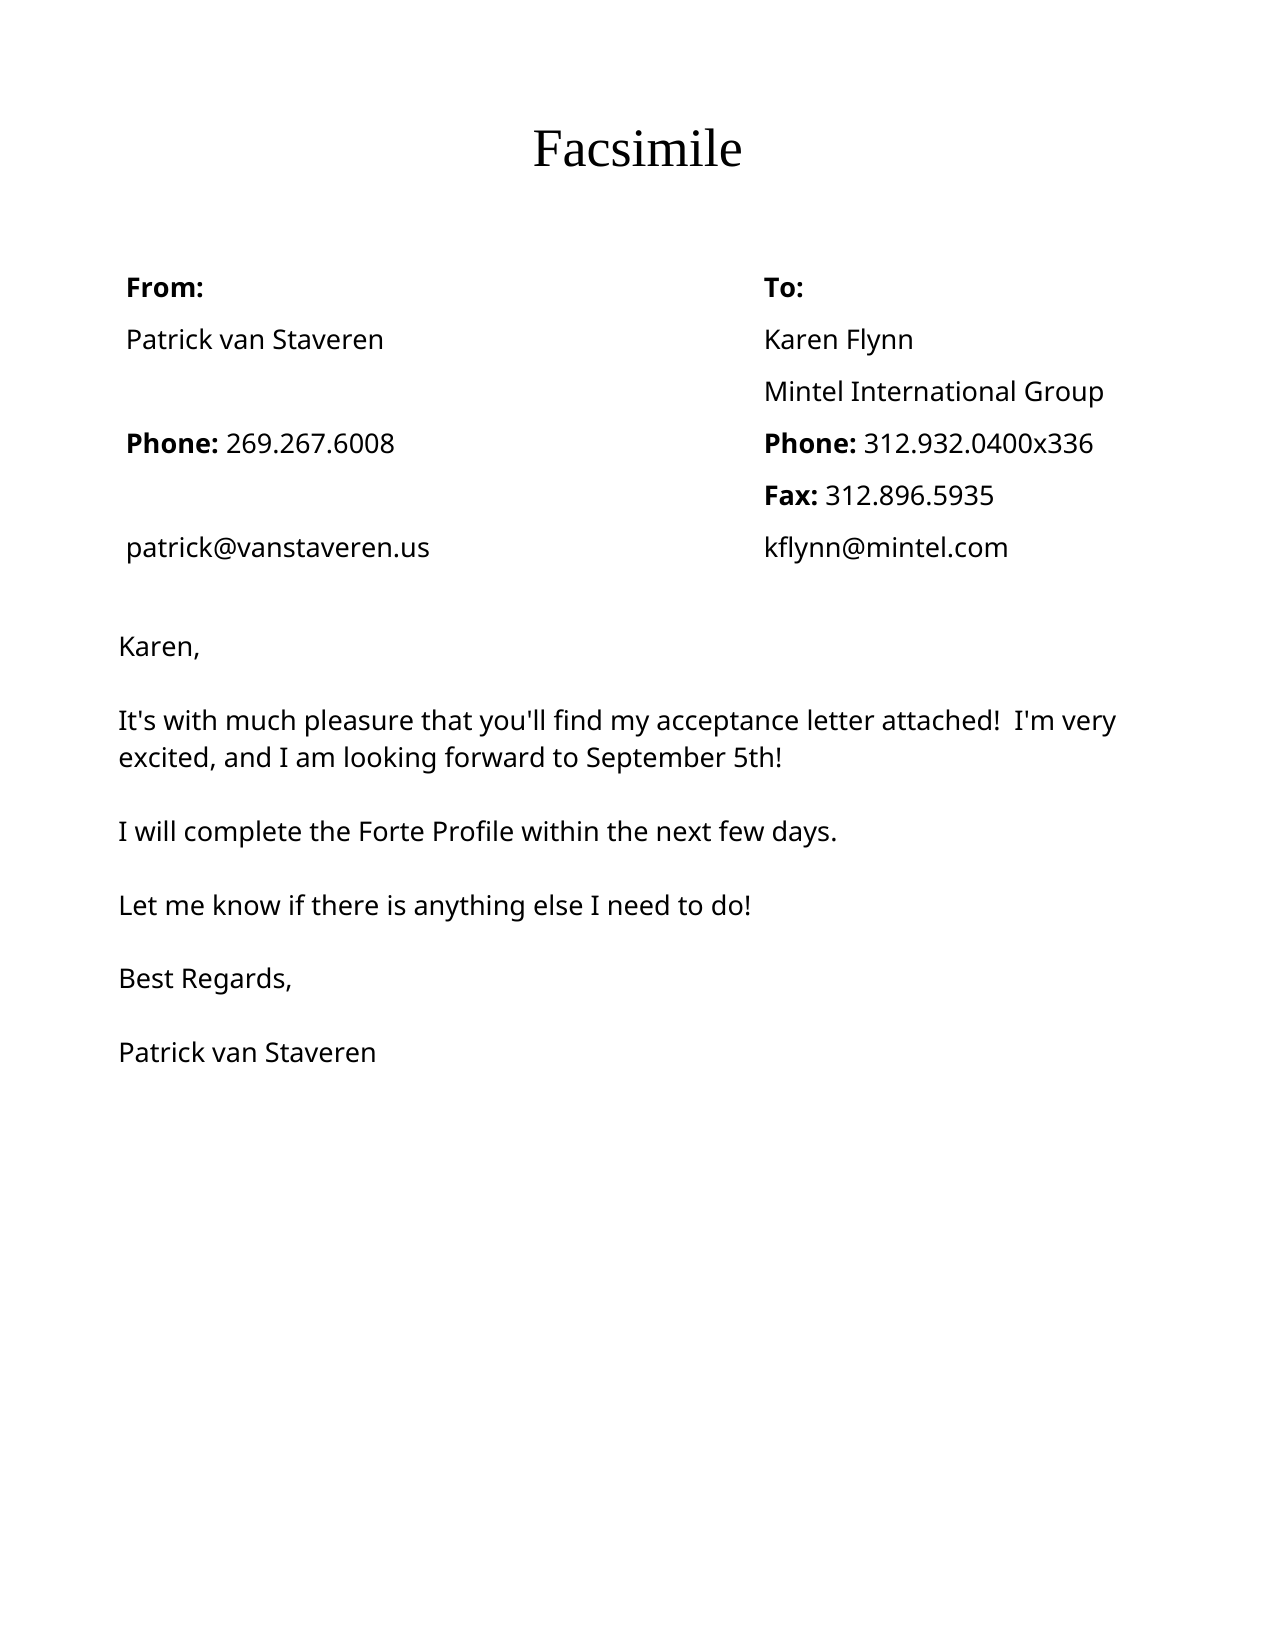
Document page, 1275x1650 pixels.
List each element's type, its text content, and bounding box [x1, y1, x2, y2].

table_cell Mintel International Group [756, 365, 1157, 417]
table_cell Karen Flynn [756, 313, 1157, 365]
table_cell [484, 469, 756, 521]
table_cell Patrick van Staveren [118, 313, 484, 365]
table_cell [484, 521, 756, 572]
table_cell [118, 365, 484, 417]
table_cell patrick@vanstaveren.us [118, 521, 484, 572]
text Facsimile [118, 118, 1157, 178]
table_cell [484, 365, 756, 417]
table_cell [484, 313, 756, 365]
text Patrick van Staveren [118, 1033, 1157, 1070]
text Let me know if there is anything else I need to do! [118, 886, 1157, 923]
text Karen, [118, 628, 1157, 665]
table_cell [484, 417, 756, 469]
table_cell Phone: 312.932.0400x336 [756, 417, 1157, 469]
table_header To: [756, 261, 1157, 313]
text It's with much pleasure that you'll find my acceptance letter attached! I'm very excited, and I am looking forward to September 5th! [118, 702, 1157, 775]
table_header From: [118, 261, 484, 313]
table_cell kflynn@mintel.com [756, 521, 1157, 572]
text I will complete the Forte Profile within the next few days. [118, 812, 1157, 849]
table_header [484, 261, 756, 313]
text Best Regards, [118, 960, 1157, 997]
table_cell [118, 469, 484, 521]
table_cell Fax: 312.896.5935 [756, 469, 1157, 521]
table_cell Phone: 269.267.6008 [118, 417, 484, 469]
